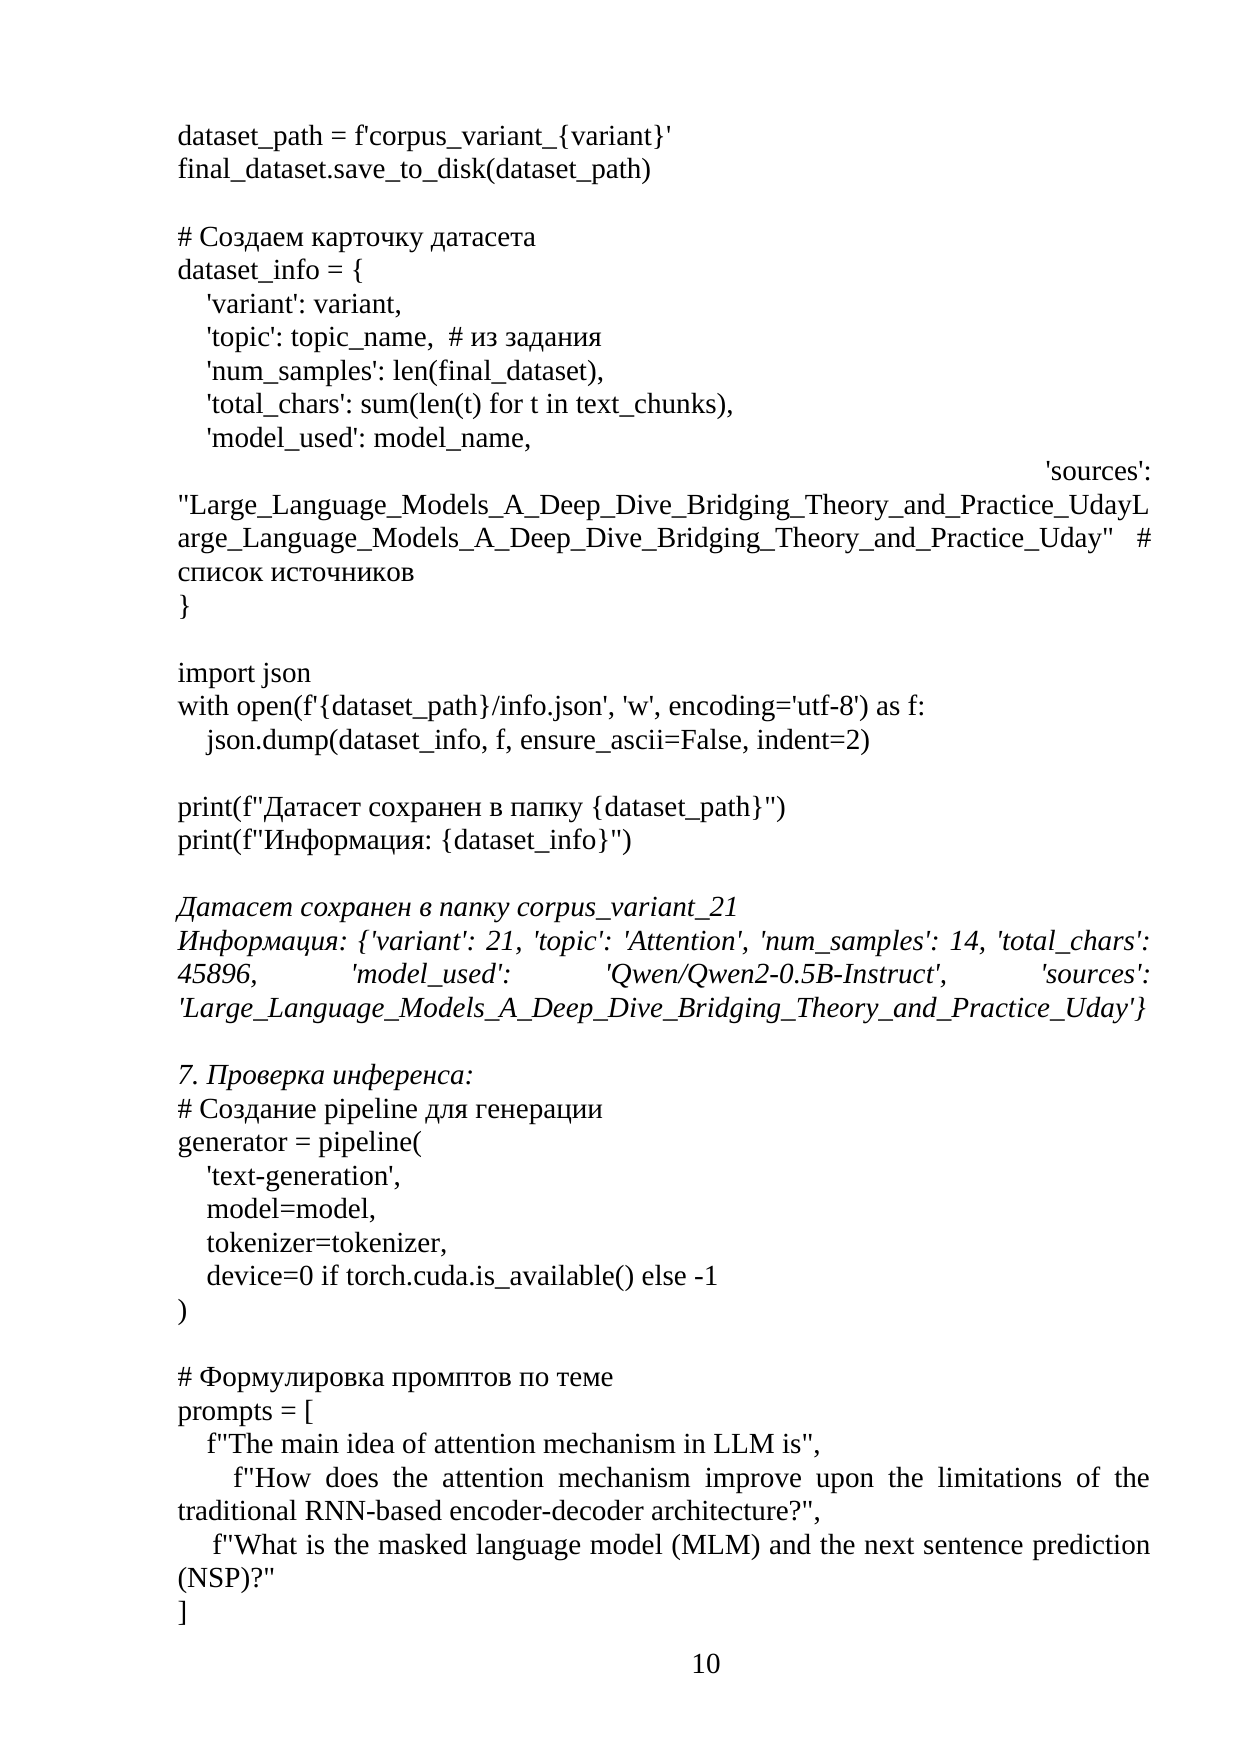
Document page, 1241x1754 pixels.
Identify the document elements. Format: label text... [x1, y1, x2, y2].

text Датасет сохранен в папку corpus_variant_21 [177, 889, 1152, 923]
text final_dataset.save_to_disk(dataset_path) [177, 152, 1152, 185]
text f"The main idea of attention mechanism in LLM is", [177, 1426, 1152, 1460]
text print(f"Датасет сохранен в папку {dataset_path}") [177, 789, 1152, 822]
text print(f"Информация: {dataset_info}") [177, 822, 1152, 856]
text ] [177, 1594, 1152, 1627]
text prompts = [ [177, 1393, 1152, 1426]
text dataset_info = { [177, 252, 1152, 286]
text 'model_used': model_name, [177, 420, 1152, 453]
text import json [177, 655, 1152, 688]
text 7. Проверка инференса: [177, 1057, 1152, 1091]
text f"How does the attention mechanism improve upon the limitations of the traditional RNN-based encoder-decoder architecture?", [177, 1460, 1152, 1527]
text generator = pipeline( [177, 1124, 1152, 1158]
text 'total_chars': sum(len(t) for t in text_chunks), [177, 386, 1152, 420]
text dataset_path = f'corpus_variant_{variant}' [177, 118, 1152, 152]
text device=0 if torch.cuda.is_available() else -1 [177, 1258, 1152, 1292]
text f"What is the masked language model (MLM) and the next sentence prediction (NSP)?" [177, 1527, 1152, 1594]
text with open(f'{dataset_path}/info.json', 'w', encoding='utf-8') as f: [177, 688, 1152, 722]
text 'text-generation', [177, 1158, 1152, 1191]
text tokenizer=tokenizer, [177, 1225, 1152, 1258]
text # Создание pipeline для генерации [177, 1091, 1152, 1124]
text 'num_samples': len(final_dataset), [177, 353, 1152, 386]
text model=model, [177, 1191, 1152, 1225]
text 'variant': variant, [177, 286, 1152, 319]
text # Формулировка промптов по теме [177, 1359, 1152, 1393]
text ) [177, 1292, 1152, 1326]
text 'topic': topic_name, # из задания [177, 319, 1152, 353]
text Информация: {'variant': 21, 'topic': 'Attention', 'num_samples': 14, 'total_chars': 45896, 'model_used': 'Qwen/Qwen2-0.5B-Instruct', 'sources': 'Large_Language_Models_A_Deep_Dive_Bridging_Theory_and_Practice_Uday'} [177, 923, 1152, 1024]
text # Создаем карточку датасета [177, 219, 1152, 252]
text 'sources': "Large_Language_Models_A_Deep_Dive_Bridging_Theory_and_Practice_UdayLarge_Language_Models_A_Deep_Dive_Bridging_Theory_and_Practice_Uday" # список источников [177, 453, 1152, 588]
text json.dump(dataset_info, f, ensure_ascii=False, indent=2) [177, 722, 1152, 755]
text } [177, 588, 1152, 621]
